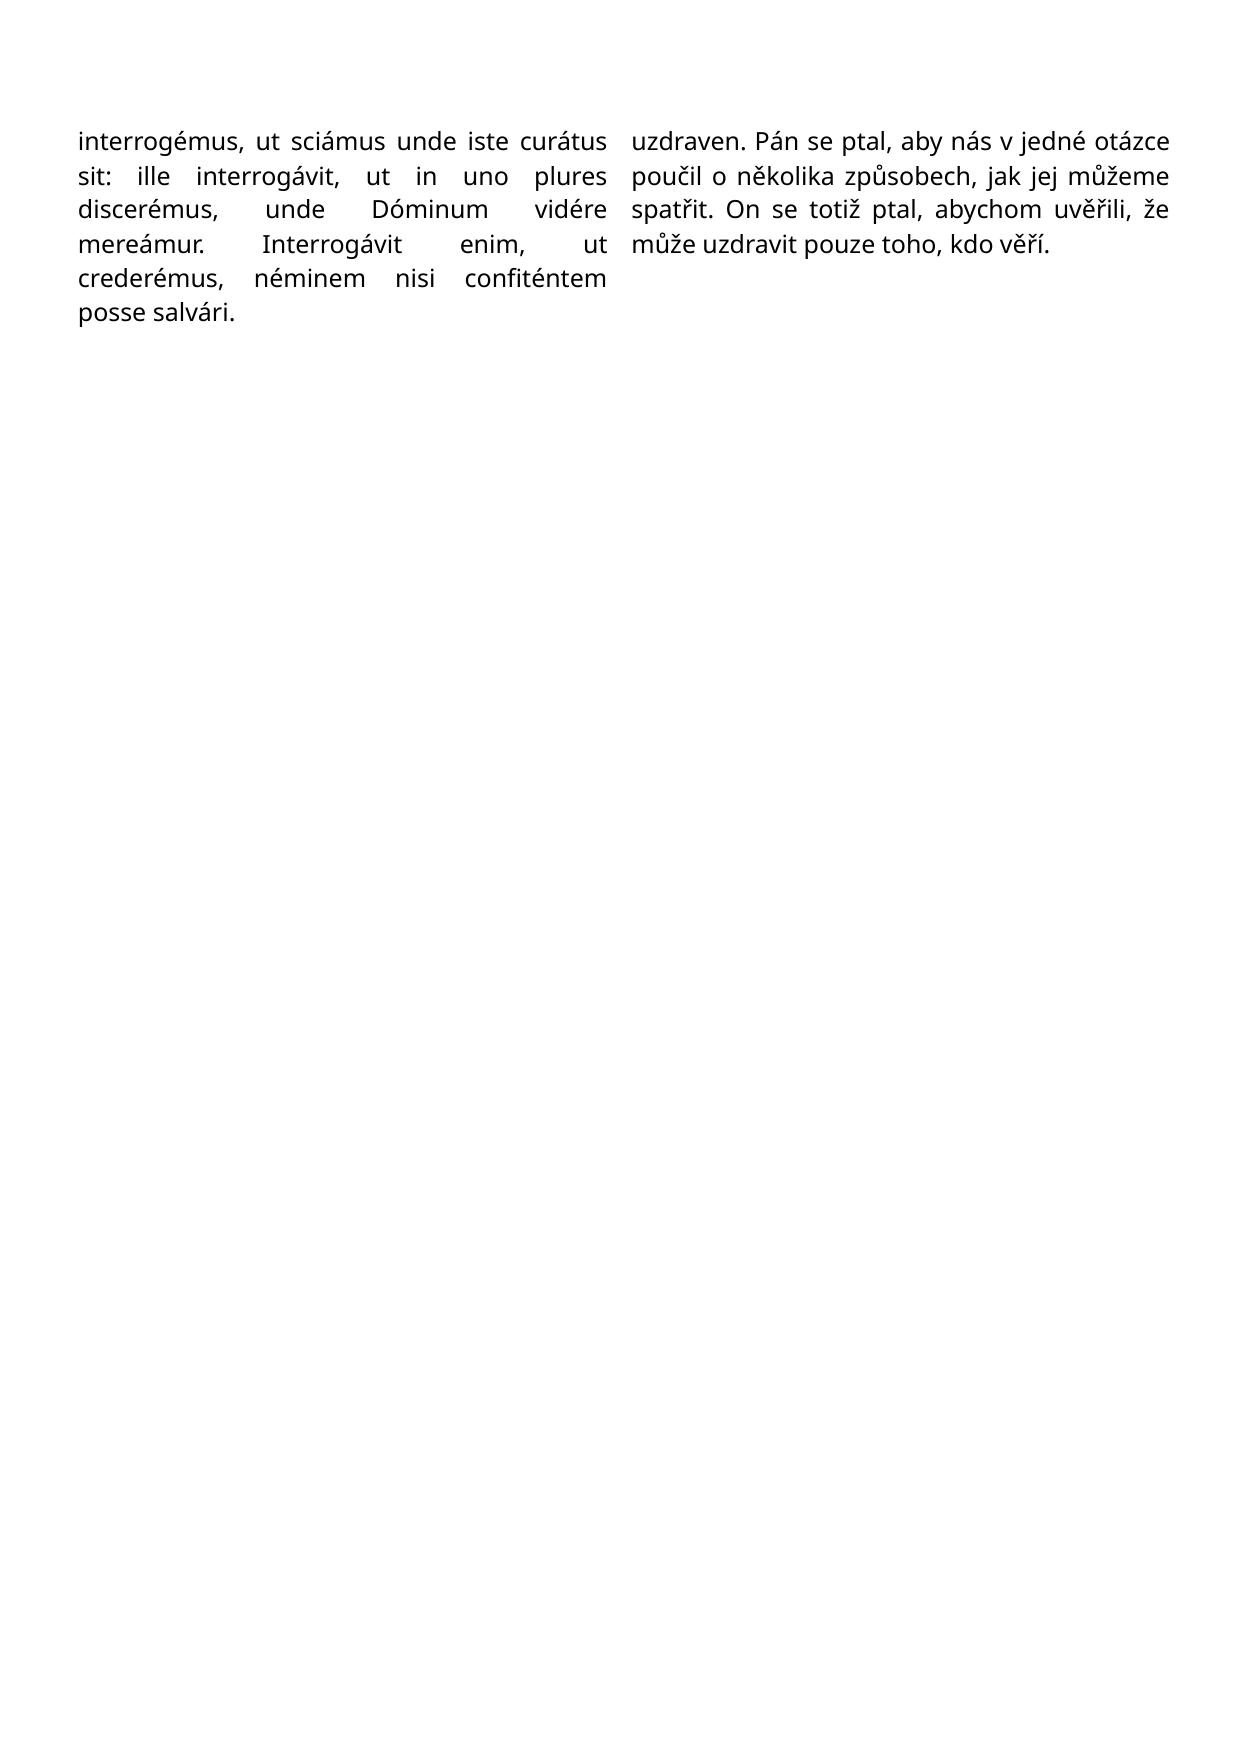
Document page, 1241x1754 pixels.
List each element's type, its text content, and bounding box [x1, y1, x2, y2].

table_cell interrogémus, ut sciámus unde iste curátus sit: ille interrogávit, ut in uno plures discerémus, unde Dóminum vidére mereámur. Interrogávit enim, ut crederémus, néminem nisi confiténtem posse salvári. [66, 118, 619, 368]
table_cell uzdraven. Pán se ptal, aby nás v jedné otázce poučil o několika způsobech, jak jej můžeme spatřit. On se totiž ptal, abychom uvěřili, že může uzdravit pouze toho, kdo věří. [619, 118, 1182, 368]
